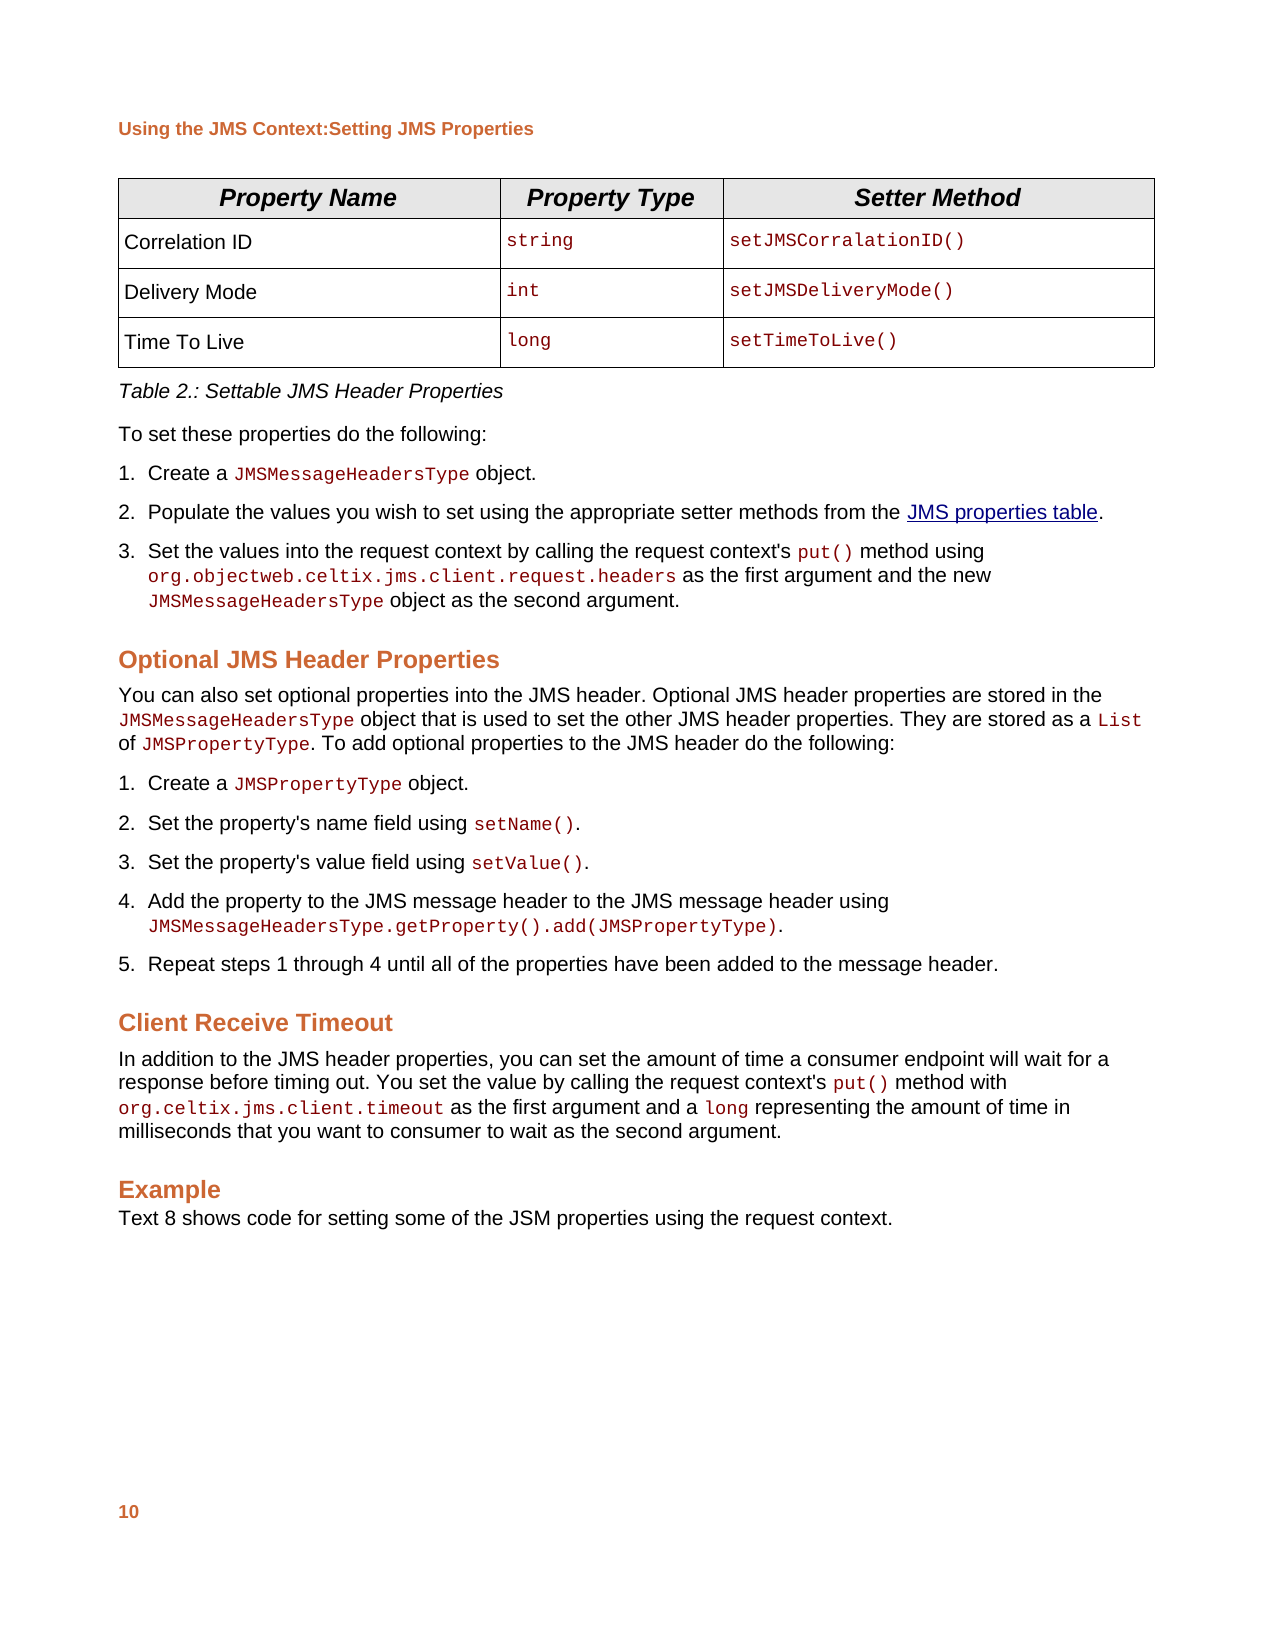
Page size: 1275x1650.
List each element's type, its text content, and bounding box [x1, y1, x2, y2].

text In addition to the JMS header properties, you can set the amount of time a consumer endpoint will wait for a response before timing out. You set the value by calling the request context's put() method with org.celtix.jms.client.timeout as the first argument and a long representing the amount of time in milliseconds that you want to consumer to wait as the second argument. [118, 1047, 1157, 1143]
list Add the property to the JMS message header to the JMS message header using JMSMessageHeadersType.getProperty().add(JMSPropertyType). [118, 890, 1157, 938]
table_cell Delivery Mode [119, 269, 500, 317]
table_cell long [501, 318, 723, 367]
table_cell int [501, 269, 723, 317]
list Populate the values you wish to set using the appropriate setter methods from the JMS properties table. [118, 501, 1157, 524]
table_cell setTimeToLive() [724, 318, 1154, 367]
list Create a JMSMessageHeadersType object. [118, 461, 1157, 486]
text Table 2.: Settable JMS Header Properties [118, 379, 1157, 403]
table_header Property Name [119, 179, 500, 218]
list Set the property's name field using setName(). [118, 811, 1157, 836]
table_cell setJMSDeliveryMode() [724, 269, 1154, 317]
table_cell setJMSCorralationID() [724, 219, 1154, 267]
table_cell string [501, 219, 723, 267]
text Optional JMS Header Properties [118, 646, 1157, 673]
list Set the values into the request context by calling the request context's put() method using org.objectweb.celtix.jms.client.request.headers as the first argument and the new JMSMessageHeadersType object as the second argument. [118, 539, 1157, 613]
text Example [118, 1176, 1157, 1204]
text To set these properties do the following: [118, 423, 1157, 446]
table_header Property Type [501, 179, 723, 218]
text You can also set optional properties into the JMS header. Optional JMS header properties are stored in the JMSMessageHeadersType object that is used to set the other JMS header properties. They are stored as a List of JMSPropertyType. To add optional properties to the JMS header do the following: [118, 684, 1157, 756]
table_header Setter Method [724, 179, 1154, 218]
text Text 8 shows code for setting some of the JSM properties using the request context. [118, 1207, 1157, 1230]
table_cell Time To Live [119, 318, 500, 367]
text Client Receive Timeout [118, 1009, 1157, 1037]
list Set the property's value field using setValue(). [118, 851, 1157, 875]
list Create a JMSPropertyType object. [118, 771, 1157, 796]
list Repeat steps 1 through 4 until all of the properties have been added to the message header. [118, 953, 1157, 976]
table_cell Correlation ID [119, 219, 500, 267]
